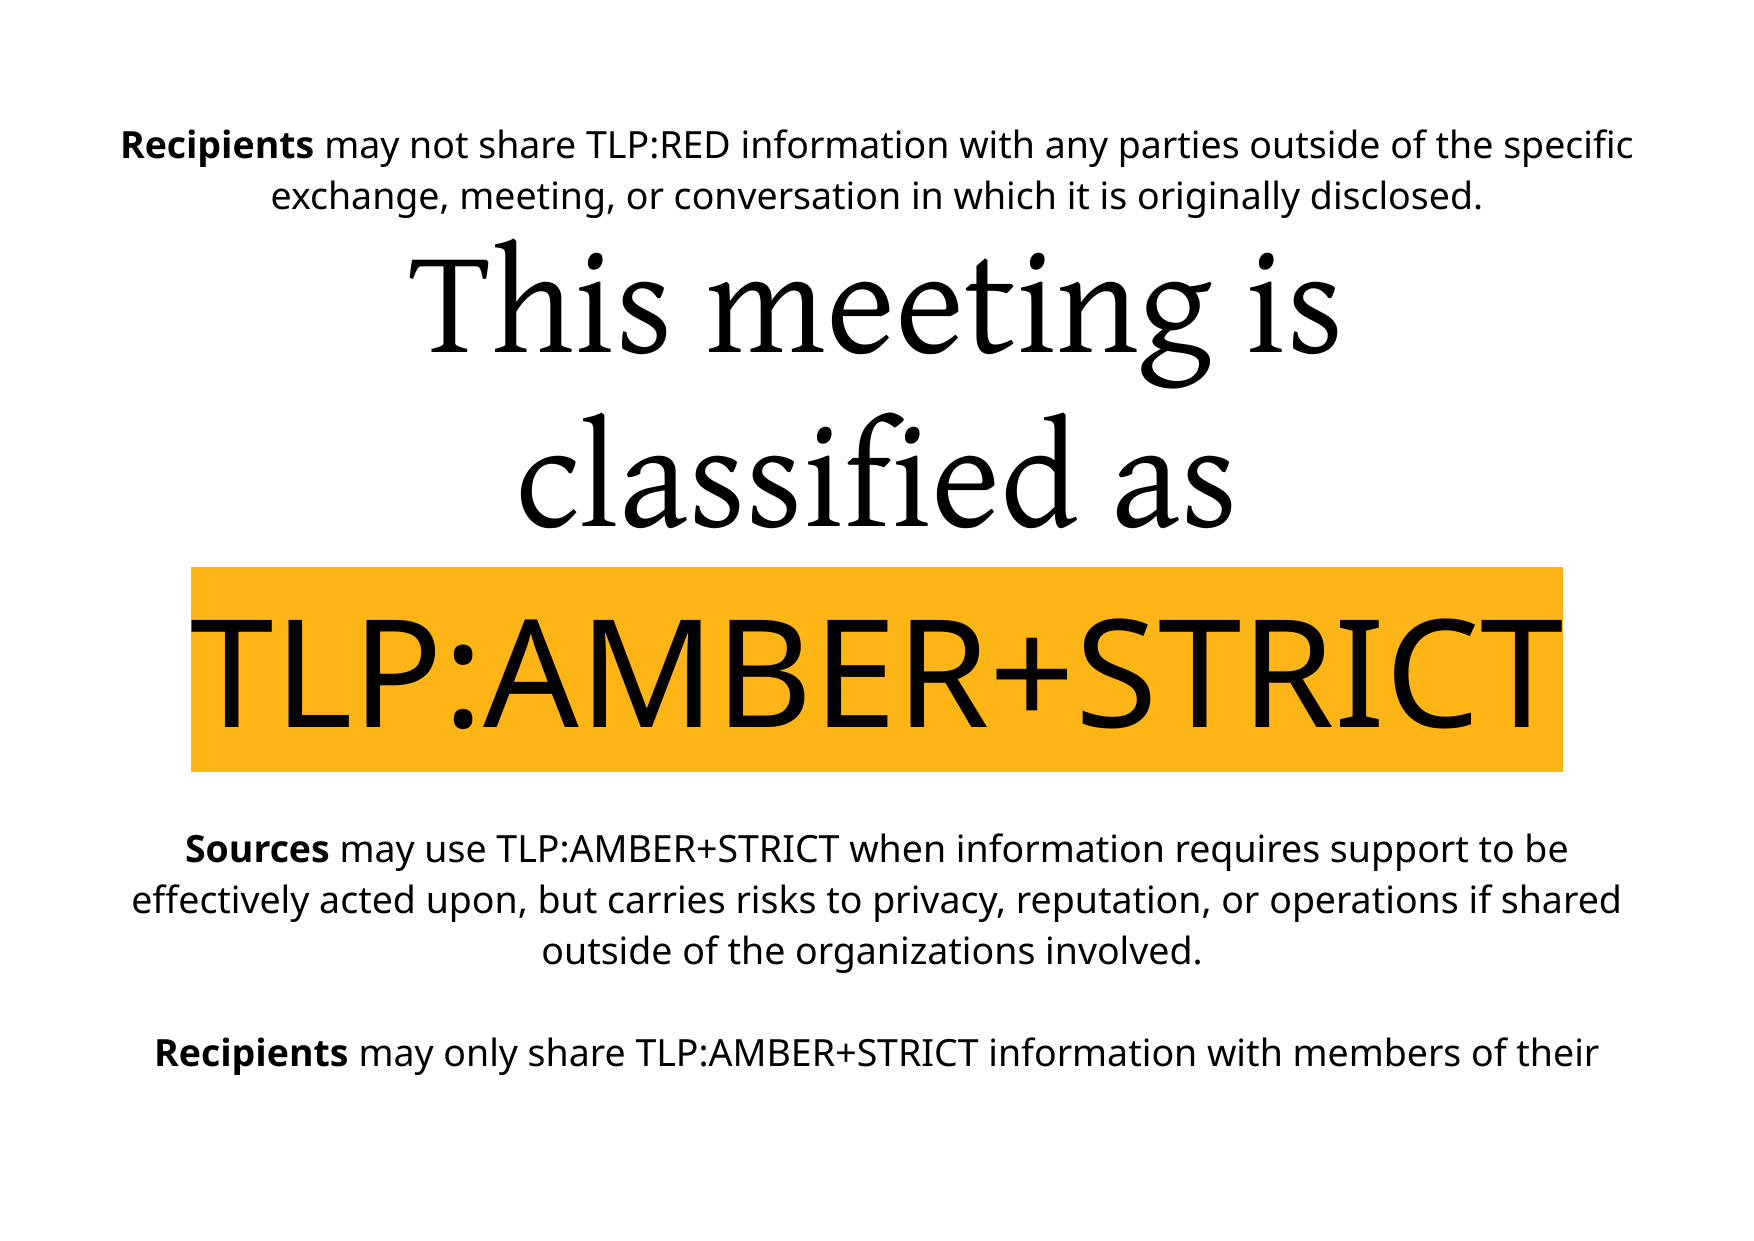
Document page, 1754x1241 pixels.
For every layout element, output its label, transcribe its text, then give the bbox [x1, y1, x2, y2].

text Recipients may not share TLP:RED information with any parties outside of the specific exchange, meeting, or conversation in which it is originally disclosed. [118, 118, 1636, 220]
text Sources may use TLP:AMBER+STRICT when information requires support to be effectively acted upon, but carries risks to privacy, reputation, or operations if shared outside of the organizations involved. [118, 823, 1636, 976]
text Recipients may only share TLP:AMBER+STRICT information with members of their [118, 1027, 1636, 1078]
text TLP:AMBER+STRICT [118, 567, 1636, 772]
text This meeting is classified as [118, 220, 1636, 567]
